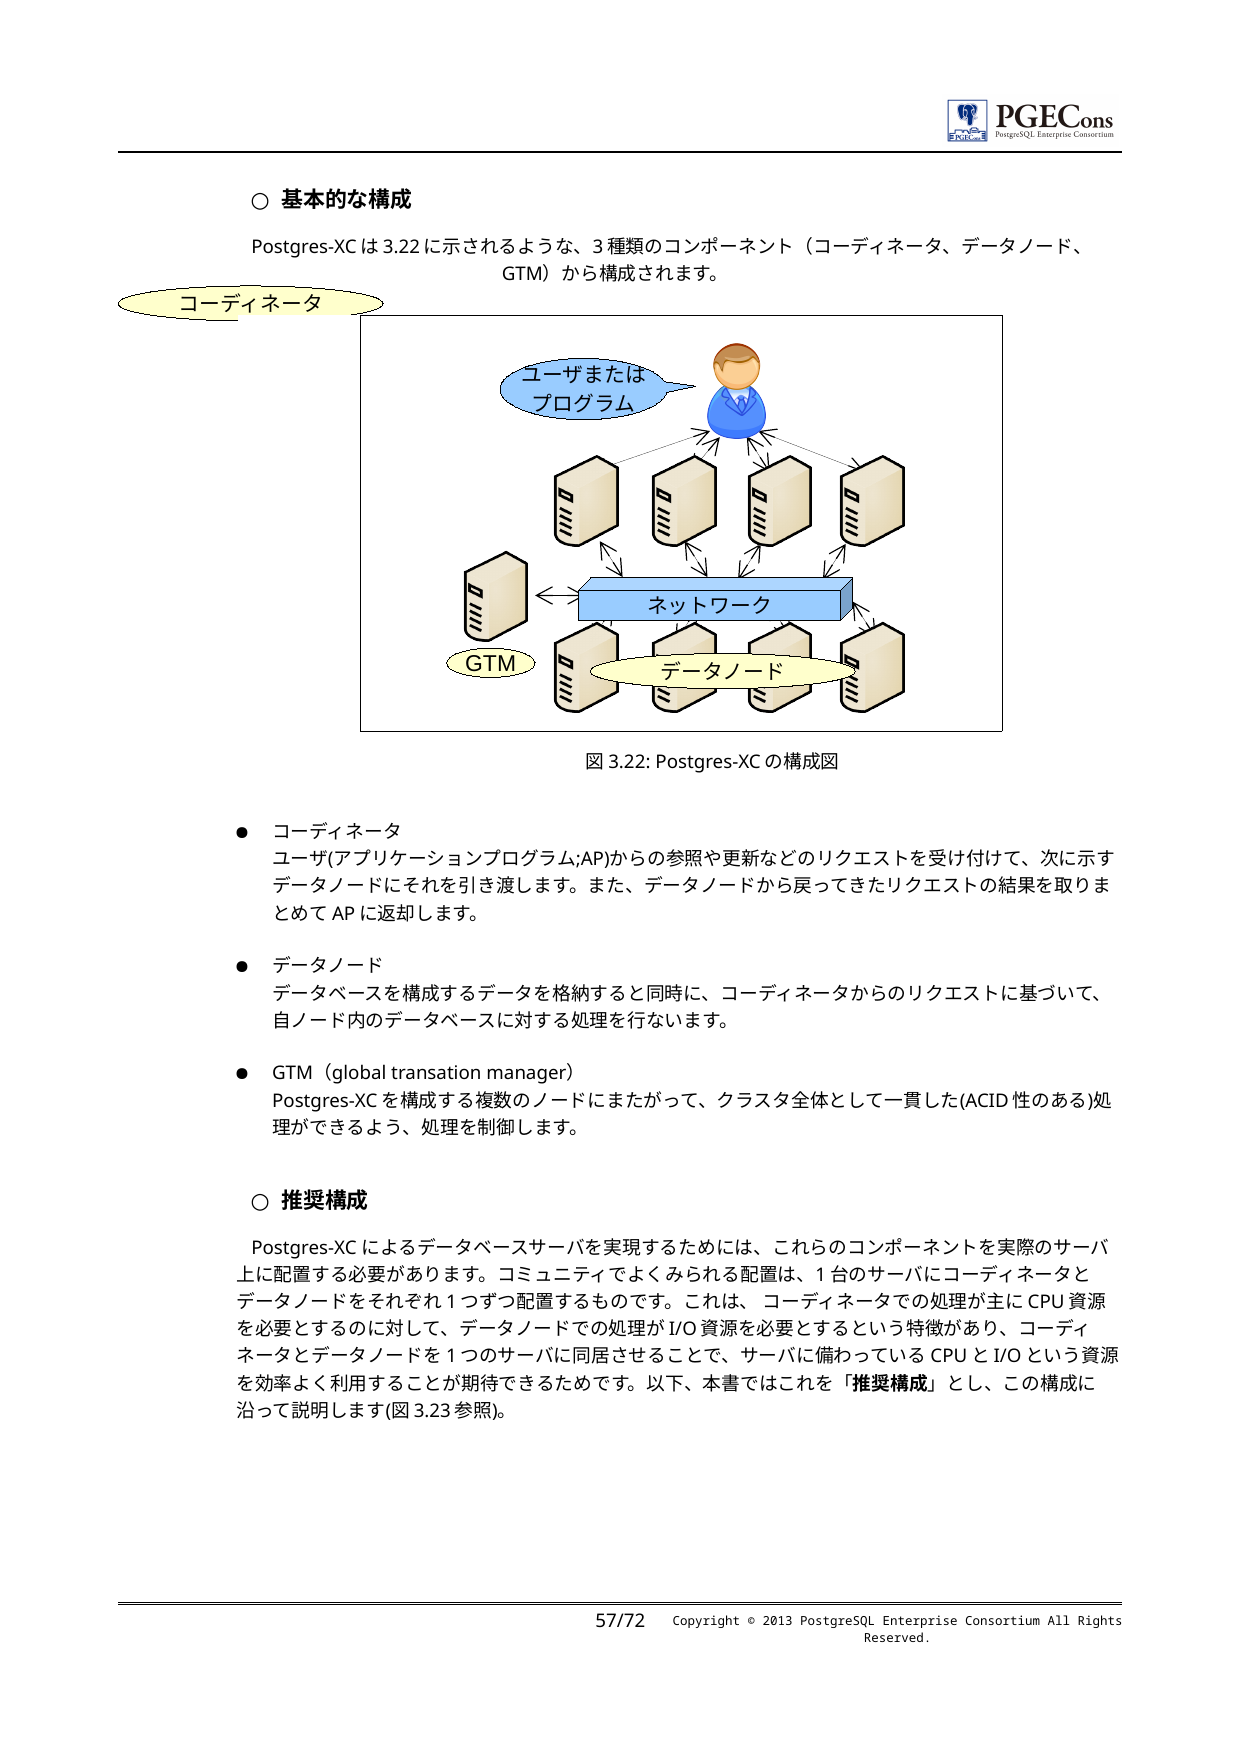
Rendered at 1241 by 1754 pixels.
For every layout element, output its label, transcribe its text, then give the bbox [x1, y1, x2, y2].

list ユーザ(アプリケーションプログラム;AP)からの参照や更新などのリクエストを受け付けて、次に示すデータノードにそれを引き渡します。また、データノードから戻ってきたリクエストの結果を取りまとめてAPに返却します。 [234, 844, 1122, 925]
picture [456, 546, 535, 646]
picture [832, 617, 912, 717]
text Postgres-XCは図 3.22に示されるような、3種類のコンポーネント（コーディネータ、データノード、GTM）から構成されます。 [236, 232, 1122, 286]
picture [707, 343, 766, 439]
picture [740, 684, 819, 717]
text 図 3.22: Postgres-XCの構成図 [300, 344, 1124, 773]
picture [644, 621, 724, 656]
list データノード [234, 951, 1122, 978]
picture [644, 686, 724, 717]
picture [740, 450, 819, 551]
picture [546, 617, 626, 717]
picture [546, 450, 626, 551]
list GTM（global transation manager） [234, 1058, 1122, 1085]
text Postgres-XCは図 3.22に示されるような、3種類のコンポーネント（コーディネータ、データノード、GTM）から構成されます。 [1003, 315, 1124, 344]
picture [941, 94, 1119, 147]
list コーディネータ [234, 817, 1122, 844]
list データベースを構成するデータを格納すると同時に、コーディネータからのリクエストに基づいて、自ノード内のデータベースに対する処理を行ないます。 [234, 978, 1122, 1032]
subtitle 推奨構成 [250, 1183, 1122, 1214]
subtitle 基本的な構成 [250, 182, 1122, 214]
text Postgres-XCは図 3.22に示されるような、3種類のコンポーネント（コーディネータ、データノード、GTM）から構成されます。 [361, 316, 1002, 731]
picture [644, 450, 724, 551]
picture [832, 450, 912, 551]
list Postgres-XCを構成する複数のノードにまたがって、クラスタ全体として一貫した(ACID性のある)処理ができるよう、処理を制御します。 [234, 1085, 1122, 1165]
text Postgres-XCは図 3.22に示されるような、3種類のコンポーネント（コーディネータ、データノード、GTM）から構成されます。 [238, 315, 360, 773]
picture [740, 621, 819, 658]
text Postgres-XC によるデータベースサーバを実現するためには、これらのコンポーネントを実際のサーバ上に配置する必要があります。コミュニティでよくみられる配置は、1台のサーバにコーディネータとデータノードをそれぞれ1つずつ配置するものです。これは、 コーディネータでの処理が主にCPU資源を必要とするのに対して、データノードでの処理がI/O資源を必要とするという特徴があり、コーディネータとデータノードを1つのサーバに同居させることで、サーバに備わっているCPUとI/Oという資源を効率よく利用することが期待できるためです。以下、本書ではこれを「推奨構成」とし、この構成に沿って説明します(図3.23参照)。 [236, 1232, 1122, 1423]
